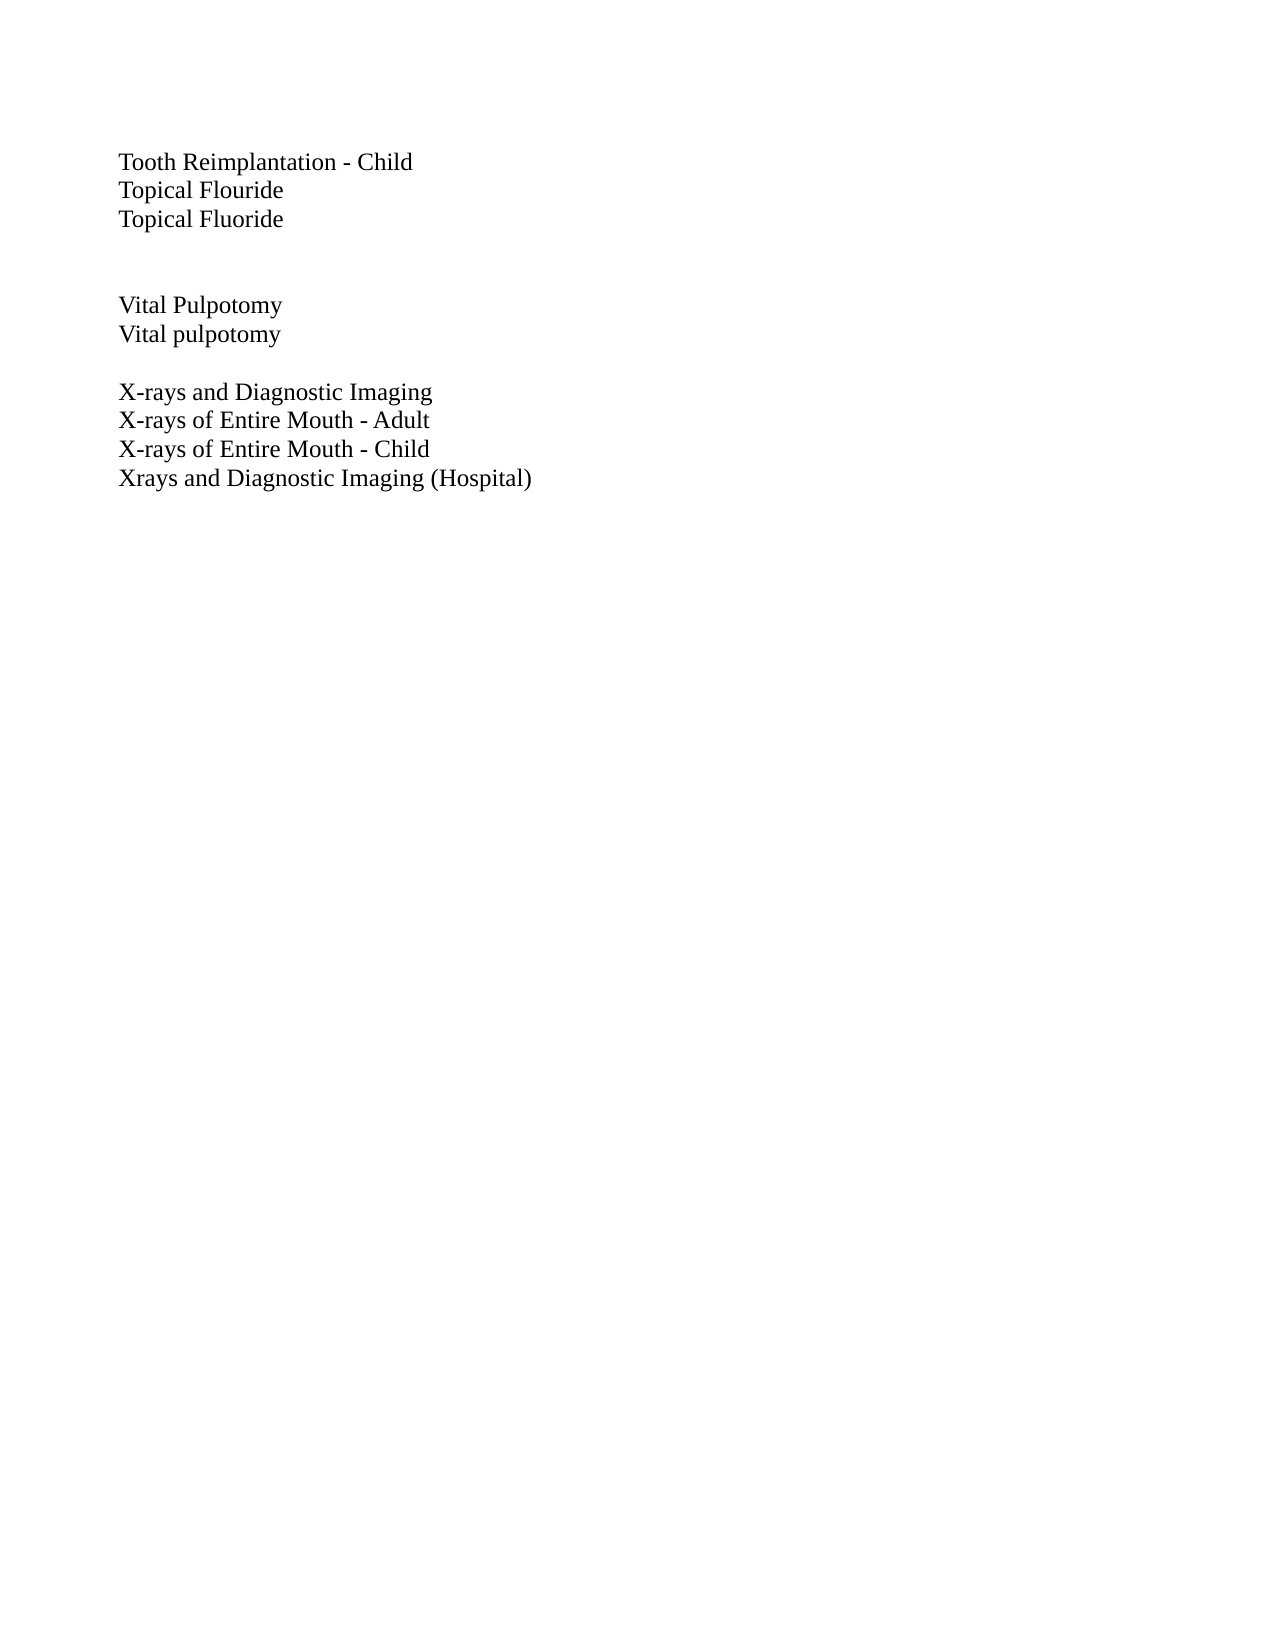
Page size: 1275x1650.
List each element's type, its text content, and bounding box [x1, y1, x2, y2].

text Vital pulpotomy [118, 319, 1157, 348]
text Xrays and Diagnostic Imaging (Hospital) [118, 463, 1157, 492]
text X-rays of Entire Mouth - Adult [118, 406, 1157, 434]
text Topical Fluoride [118, 204, 1157, 233]
text X-rays and Diagnostic Imaging [118, 377, 1157, 406]
text X-rays of Entire Mouth - Child [118, 434, 1157, 463]
text Vital Pulpotomy [118, 291, 1157, 319]
text Tooth Reimplantation - Child [118, 147, 1157, 176]
text Topical Flouride [118, 176, 1157, 204]
